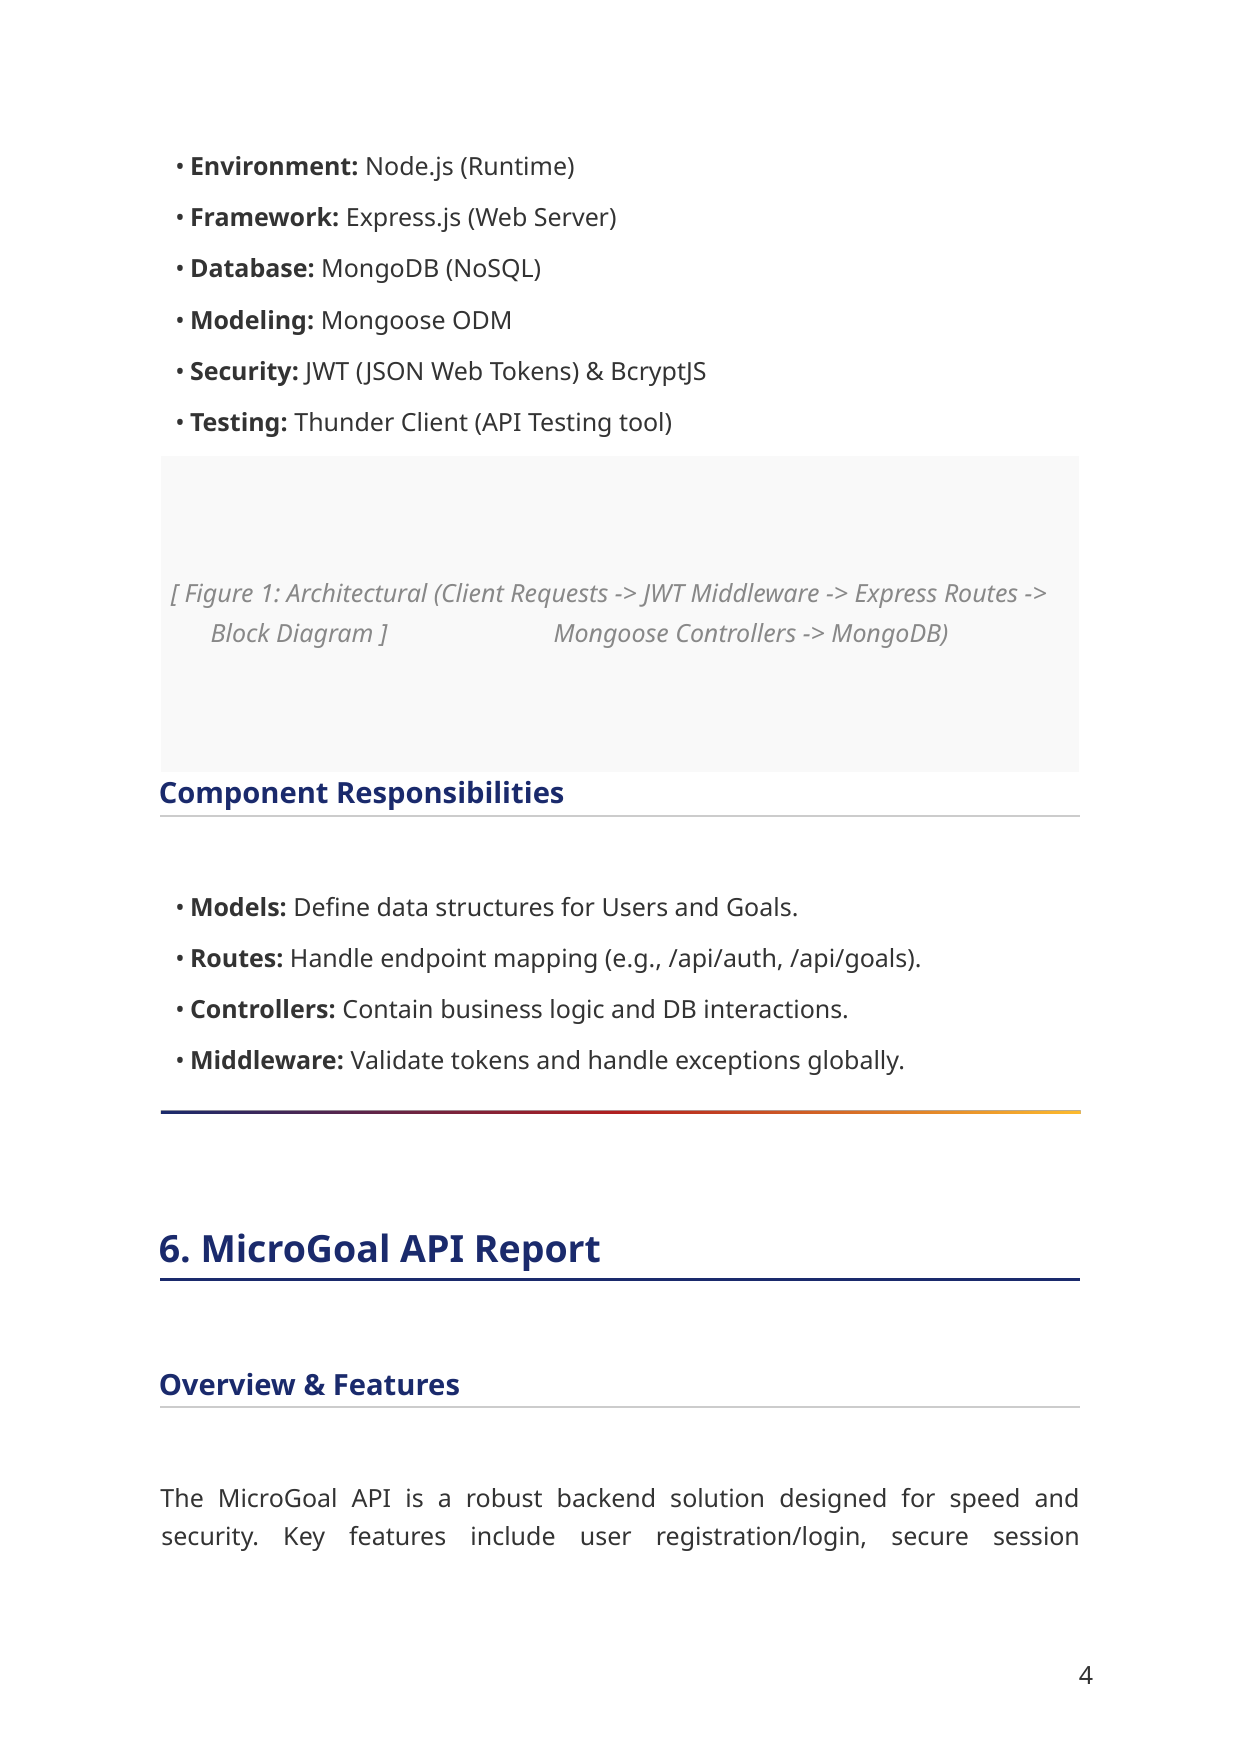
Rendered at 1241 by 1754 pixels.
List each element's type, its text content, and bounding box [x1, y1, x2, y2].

list Framework: Express.js (Web Server) [175, 200, 1081, 234]
subtitle Overview & Features [158, 1364, 1081, 1403]
text The MicroGoal API is a robust backend solution designed for speed and security. Key features include user registration/login, secure session [160, 1481, 1081, 1553]
picture [160, 1110, 1081, 1114]
list Security: JWT (JSON Web Tokens) & BcryptJS [175, 353, 1081, 387]
list Middleware: Validate tokens and handle exceptions globally. [175, 1043, 1081, 1077]
list Environment: Node.js (Runtime) [175, 149, 1081, 183]
list Routes: Handle endpoint mapping (e.g., /api/auth, /api/goals). [175, 941, 1081, 975]
list Models: Define data structures for Users and Goals. [175, 889, 1081, 923]
list Controllers: Contain business logic and DB interactions. [175, 992, 1081, 1026]
subtitle Component Responsibilities [158, 772, 1081, 812]
table_header [ Figure 1: Architectural (Client Requests -> JWT Middleware -> Express Routes -> Block Diagram ] Mongoose Controllers -> MongoDB) [161, 456, 1079, 772]
list Testing: Thunder Client (API Testing tool) [175, 404, 1081, 439]
list Modeling: Mongoose ODM [175, 302, 1081, 336]
list Database: MongoDB (NoSQL) [175, 251, 1081, 285]
subtitle MicroGoal API Report [158, 1223, 1081, 1274]
